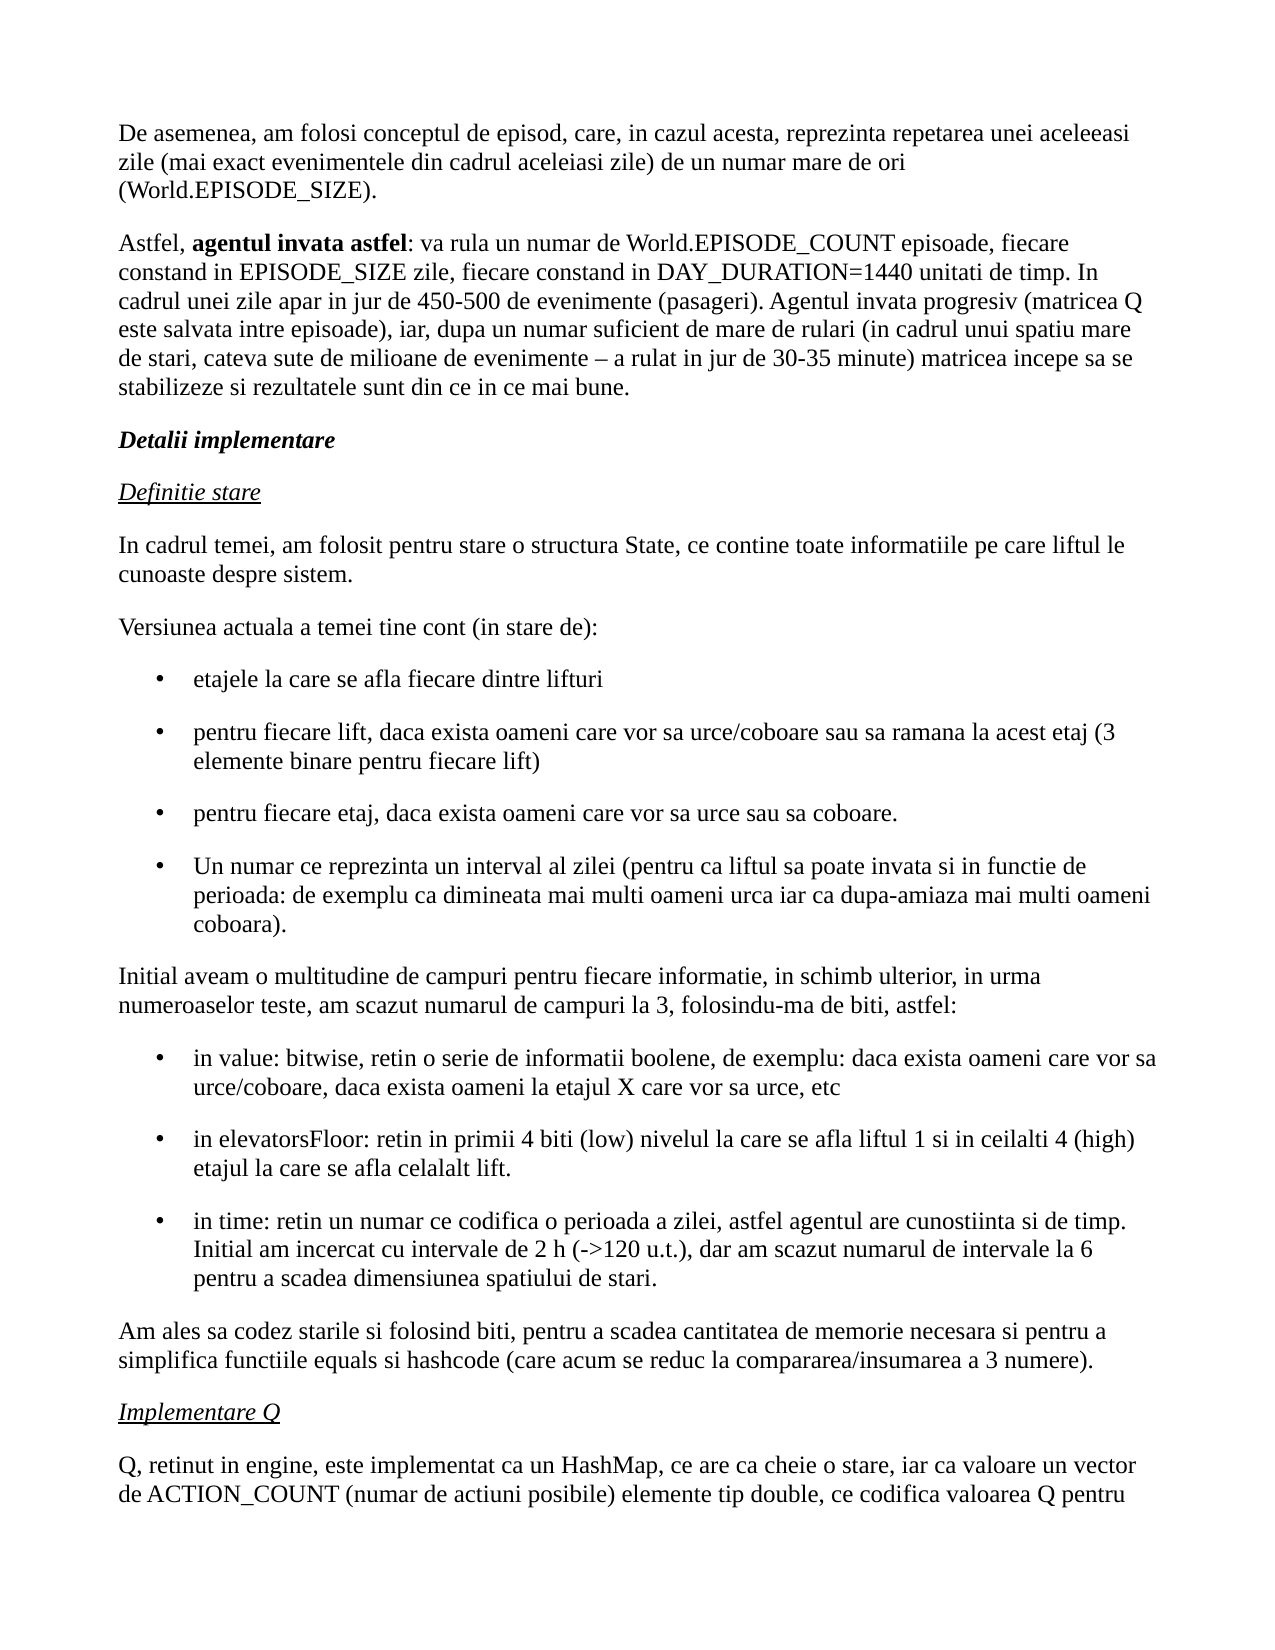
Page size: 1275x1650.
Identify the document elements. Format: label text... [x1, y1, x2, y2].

list in value: bitwise, retin o serie de informatii boolene, de exemplu: daca exista oameni care vor sa urce/coboare, daca exista oameni la etajul X care vor sa urce, etc [156, 1043, 1157, 1100]
list in time: retin un numar ce codifica o perioada a zilei, astfel agentul are cunostiinta si de timp. Initial am incercat cu intervale de 2 h (->120 u.t.), dar am scazut numarul de intervale la 6 pentru a scadea dimensiunea spatiului de stari. [156, 1206, 1157, 1292]
text Am ales sa codez starile si folosind biti, pentru a scadea cantitatea de memorie necesara si pentru a simplifica functiile equals si hashcode (care acum se reduc la compararea/insumarea a 3 numere). [118, 1316, 1157, 1373]
text Initial aveam o multitudine de campuri pentru fiecare informatie, in schimb ulterior, in urma numeroaselor teste, am scazut numarul de campuri la 3, folosindu-ma de biti, astfel: [118, 961, 1157, 1019]
text In cadrul temei, am folosit pentru stare o structura State, ce contine toate informatiile pe care liftul le cunoaste despre sistem. [118, 530, 1157, 588]
text Q, retinut in engine, este implementat ca un HashMap, ce are ca cheie o stare, iar ca valoare un vector de ACTION_COUNT (numar de actiuni posibile) elemente tip double, ce codifica valoarea Q pentru [118, 1450, 1157, 1508]
list etajele la care se afla fiecare dintre lifturi [156, 664, 1157, 693]
list Un numar ce reprezinta un interval al zilei (pentru ca liftul sa poate invata si in functie de perioada: de exemplu ca dimineata mai multi oameni urca iar ca dupa-amiaza mai multi oameni coboara). [156, 851, 1157, 937]
text De asemenea, am folosi conceptul de episod, care, in cazul acesta, reprezinta repetarea unei aceleeasi zile (mai exact evenimentele din cadrul aceleiasi zile) de un numar mare de ori (World.EPISODE_SIZE). [118, 118, 1157, 204]
text Definitie stare [118, 477, 1157, 506]
text Implementare Q [118, 1397, 1157, 1426]
text Versiunea actuala a temei tine cont (in stare de): [118, 612, 1157, 640]
text Astfel, agentul invata astfel: va rula un numar de World.EPISODE_COUNT episoade, fiecare constand in EPISODE_SIZE zile, fiecare constand in DAY_DURATION=1440 unitati de timp. In cadrul unei zile apar in jur de 450-500 de evenimente (pasageri). Agentul invata progresiv (matricea Q este salvata intre episoade), iar, dupa un numar suficient de mare de rulari (in cadrul unui spatiu mare de stari, cateva sute de milioane de evenimente – a rulat in jur de 30-35 minute) matricea incepe sa se stabilizeze si rezultatele sunt din ce in ce mai bune. [118, 228, 1157, 401]
list in elevatorsFloor: retin in primii 4 biti (low) nivelul la care se afla liftul 1 si in ceilalti 4 (high) etajul la care se afla celalalt lift. [156, 1124, 1157, 1182]
text Detalii implementare [118, 425, 1157, 453]
list pentru fiecare lift, daca exista oameni care vor sa urce/coboare sau sa ramana la acest etaj (3 elemente binare pentru fiecare lift) [156, 717, 1157, 774]
list pentru fiecare etaj, daca exista oameni care vor sa urce sau sa coboare. [156, 798, 1157, 827]
